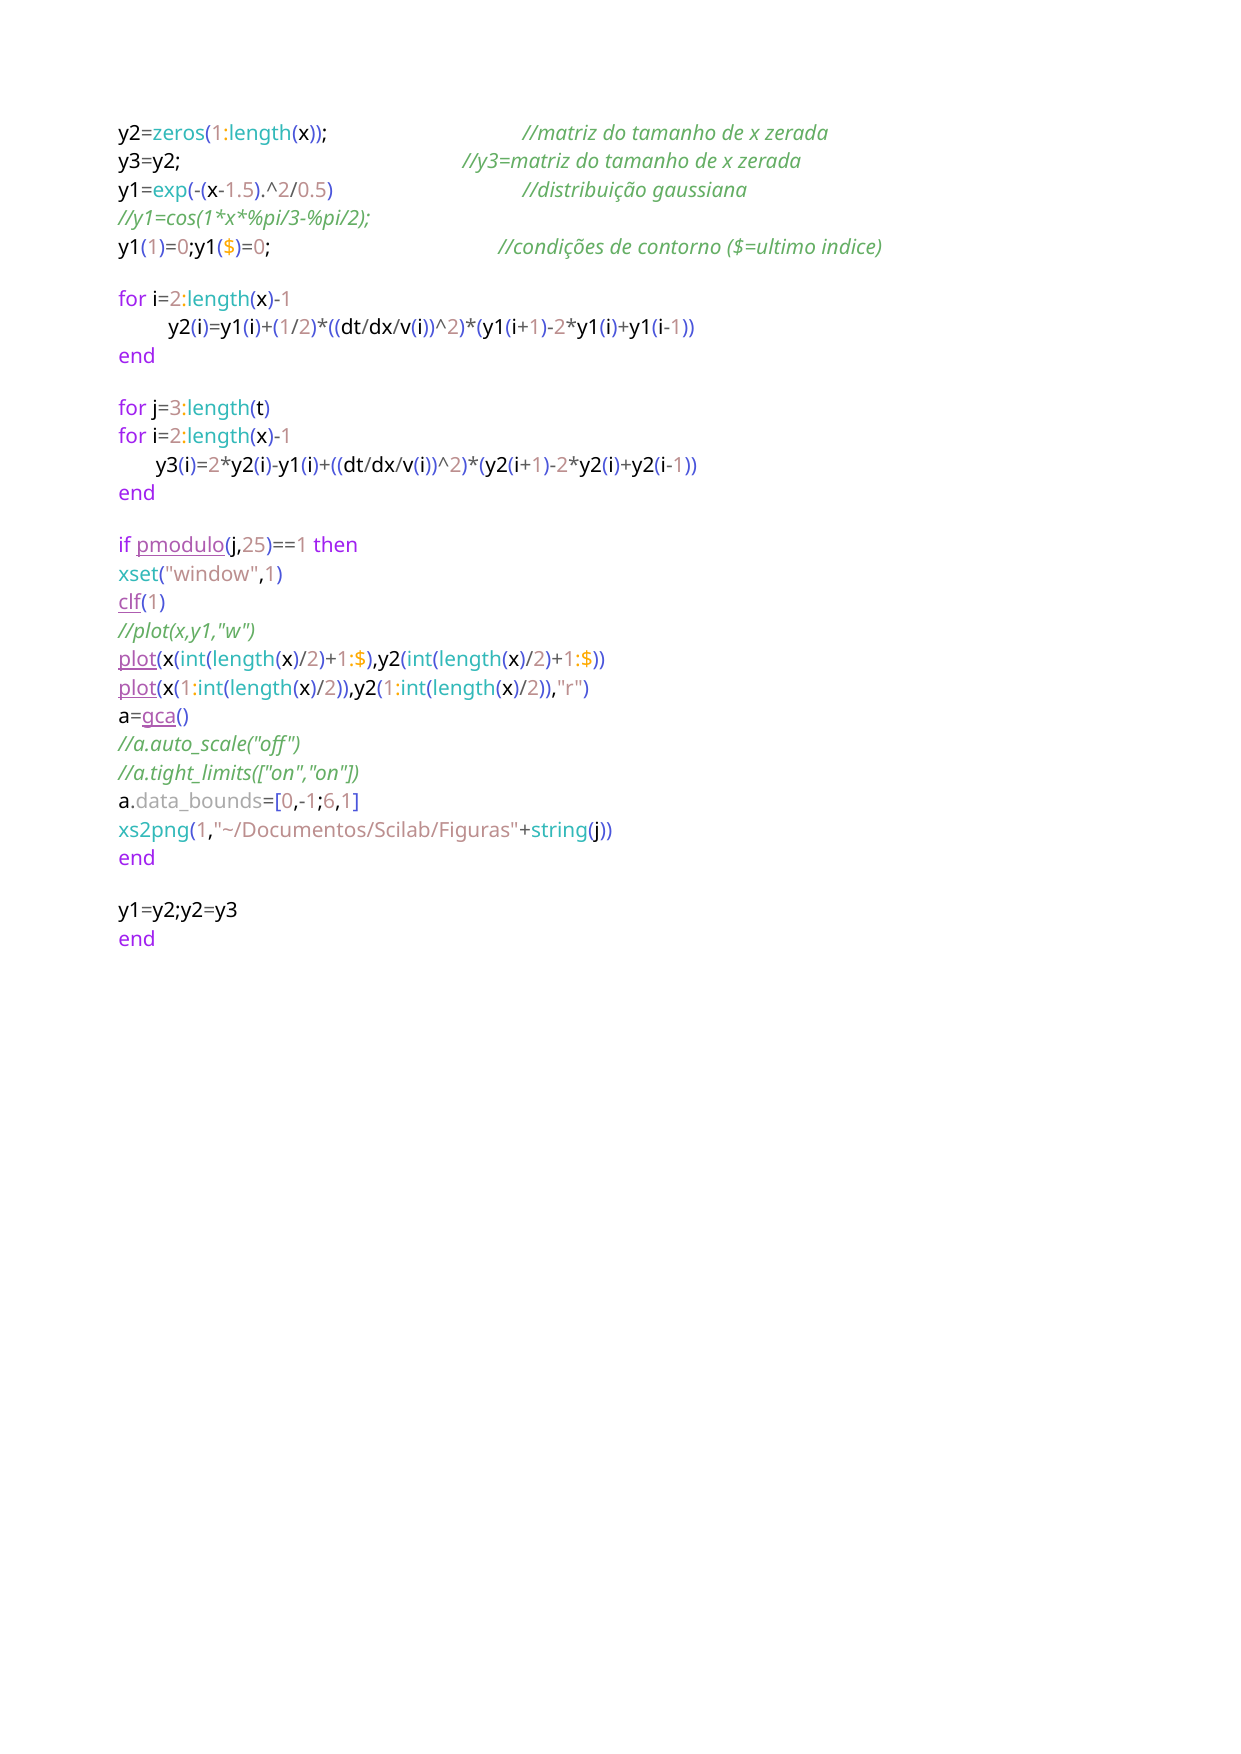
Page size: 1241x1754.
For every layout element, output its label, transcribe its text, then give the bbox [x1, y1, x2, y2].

text //plot(x,y1,"w") [118, 616, 1122, 644]
text plot(x(1:int(length(x)/2)),y2(1:int(length(x)/2)),"r") [118, 673, 1122, 701]
text //a.tight_limits(["on","on"]) [118, 758, 1122, 786]
text //y1=cos(1*x*%pi/3-%pi/2); [118, 203, 1122, 232]
text for i=2:length(x)-1 [118, 421, 1122, 450]
text end [118, 843, 1122, 872]
text a=gca() [118, 701, 1122, 729]
text y1=exp(-(x-1.5).^2/0.5) //distribuição gaussiana [118, 175, 1122, 203]
text y3=y2; //y3=matriz do tamanho de x zerada [118, 147, 1122, 175]
text a.data_bounds=[0,-1;6,1] [118, 786, 1122, 815]
text xs2png(1,"~/Documentos/Scilab/Figuras"+string(j)) [118, 815, 1122, 843]
text for j=3:length(t) [118, 393, 1122, 421]
text y1=y2;y2=y3 [118, 895, 1122, 924]
text y1(1)=0;y1($)=0; //condições de contorno ($=ultimo indice) [118, 232, 1122, 260]
text xset("window",1) [118, 559, 1122, 587]
text y2(i)=y1(i)+(1/2)*((dt/dx/v(i))^2)*(y1(i+1)-2*y1(i)+y1(i-1)) [118, 312, 1122, 341]
text clf(1) [118, 587, 1122, 616]
text for i=2:length(x)-1 [118, 284, 1122, 312]
text end [118, 478, 1122, 507]
text end [118, 924, 1122, 952]
text end [118, 341, 1122, 369]
text y2=zeros(1:length(x)); //matriz do tamanho de x zerada [118, 118, 1122, 147]
text plot(x(int(length(x)/2)+1:$),y2(int(length(x)/2)+1:$)) [118, 644, 1122, 673]
text //a.auto_scale("off") [118, 729, 1122, 758]
text y3(i)=2*y2(i)-y1(i)+((dt/dx/v(i))^2)*(y2(i+1)-2*y2(i)+y2(i-1)) [118, 450, 1122, 478]
text if pmodulo(j,25)==1 then [118, 531, 1122, 559]
